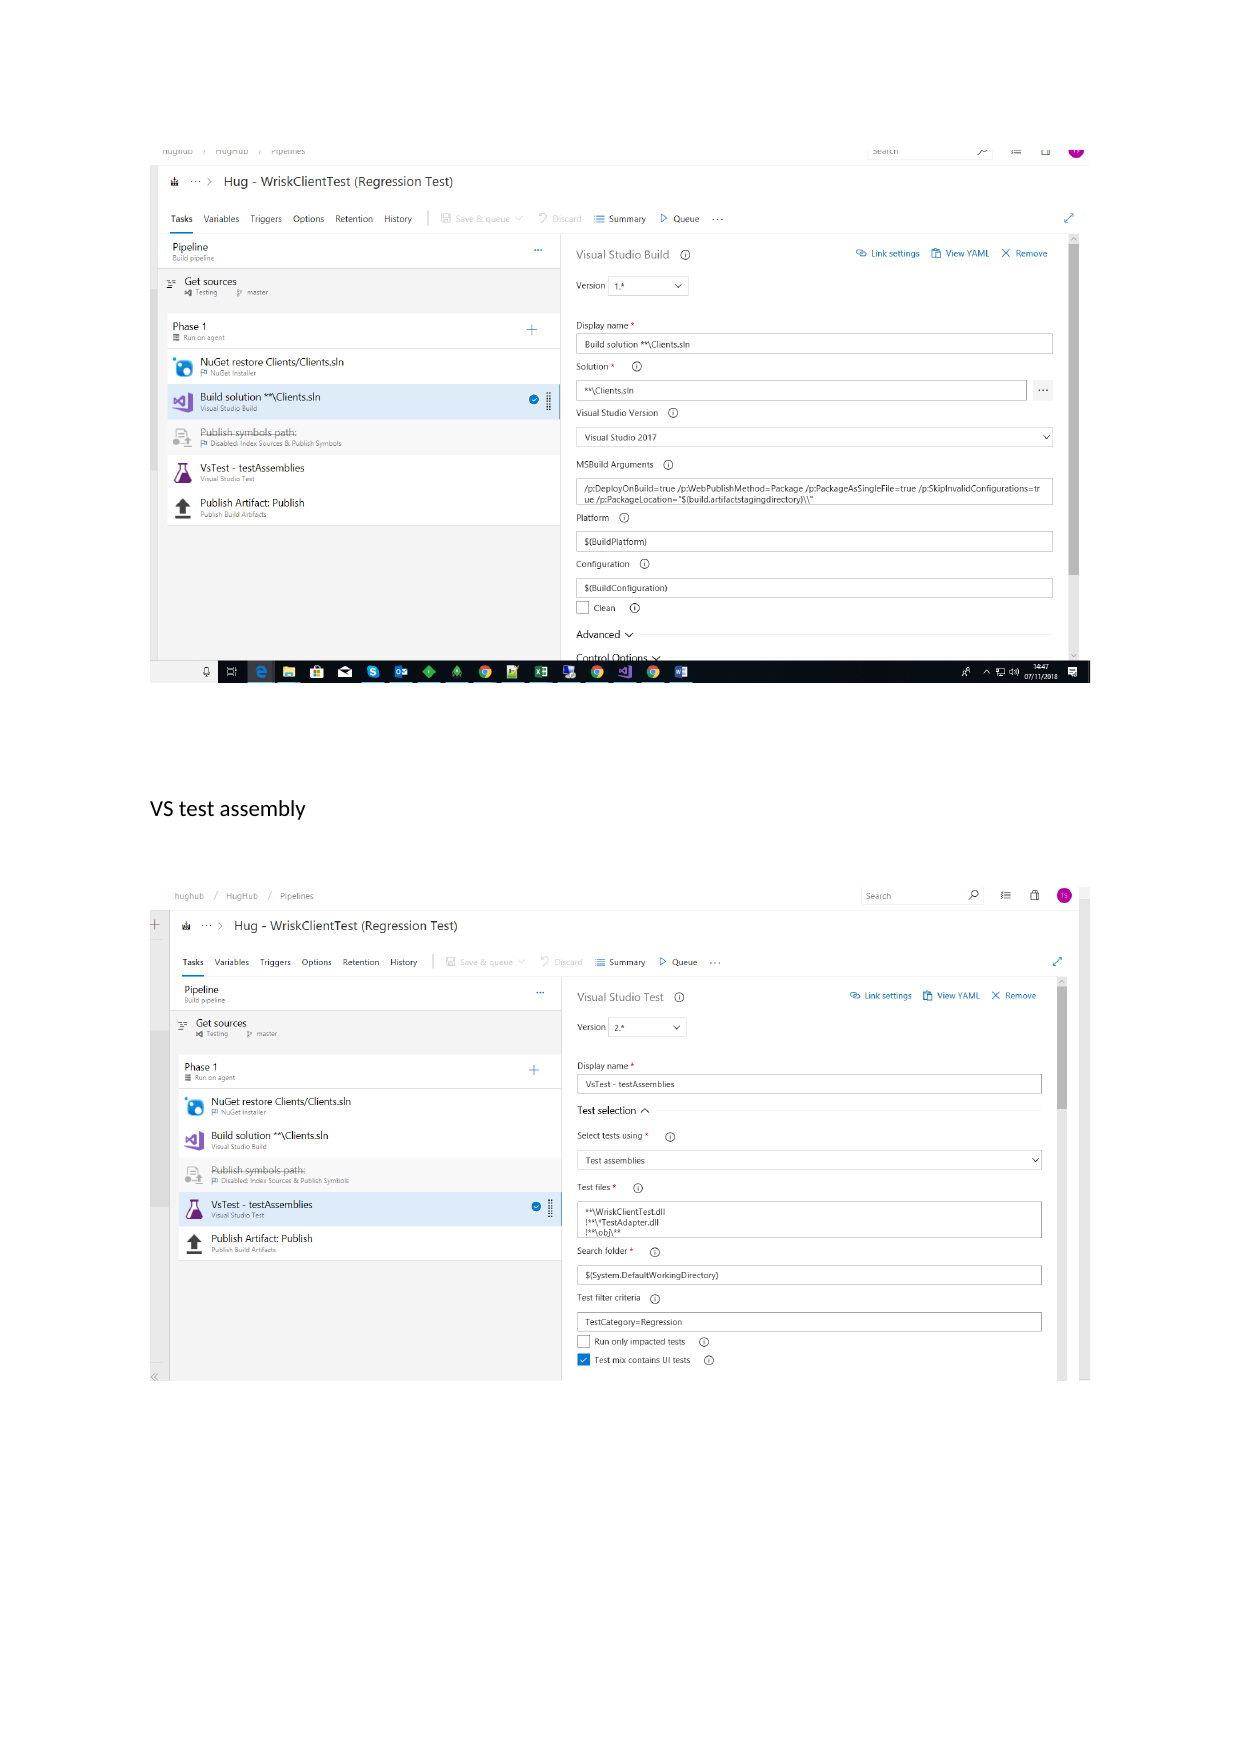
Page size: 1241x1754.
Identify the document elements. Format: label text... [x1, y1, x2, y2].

text VS test assembly [150, 794, 1090, 822]
